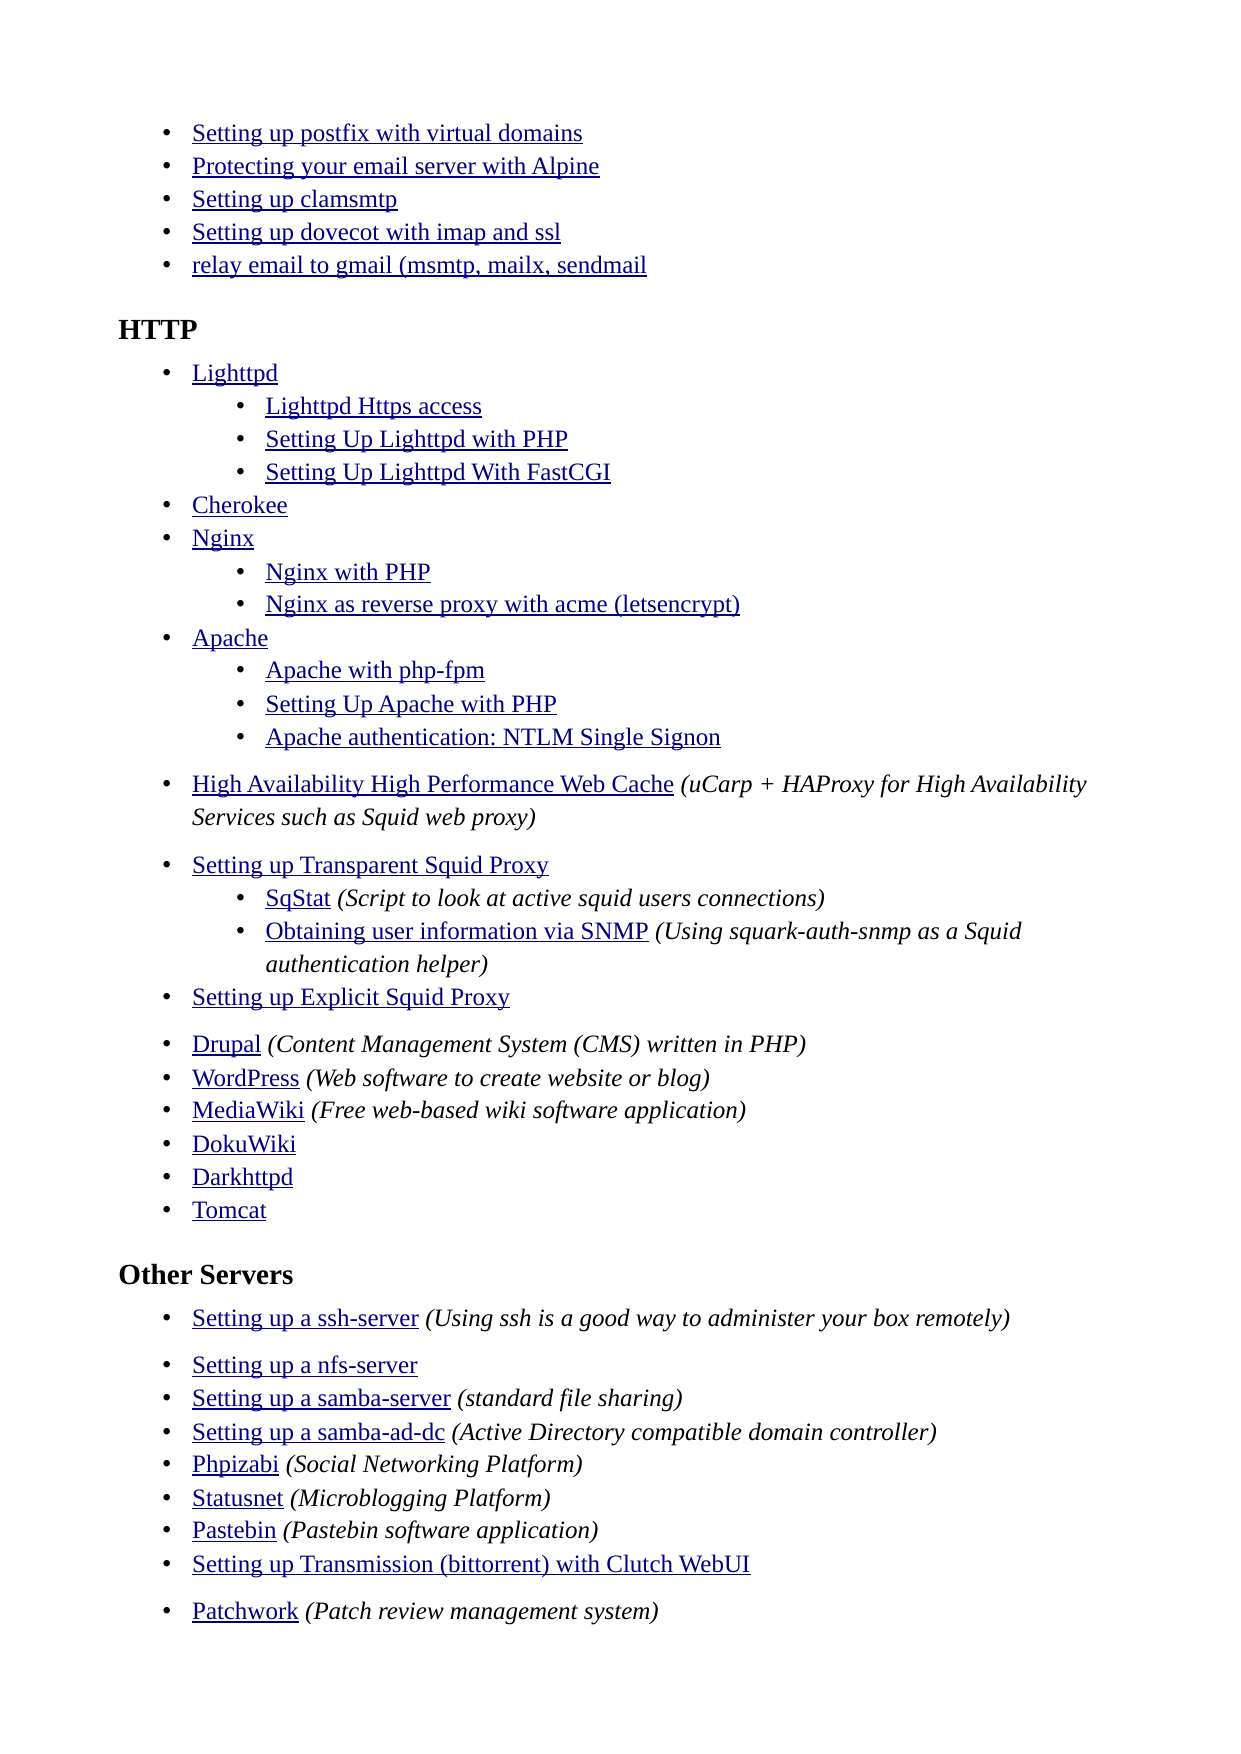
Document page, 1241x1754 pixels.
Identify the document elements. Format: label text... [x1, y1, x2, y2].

list Apache authentication: NTLM Single Signon [236, 722, 1122, 750]
list Apache [162, 623, 1122, 651]
list Setting up dovecot with imap and ssl [162, 217, 1122, 246]
list Nginx as reverse proxy with acme (letsencrypt) [236, 589, 1122, 618]
list Cherokee [162, 491, 1122, 519]
list Lighttpd [162, 358, 1122, 387]
list Setting up clamsmtp [162, 184, 1122, 213]
list Apache with php-fpm [236, 656, 1122, 684]
list SqStat (Script to look at active squid users connections) [236, 883, 1122, 912]
list Tomcat [162, 1195, 1122, 1223]
list Setting up Transparent Squid Proxy [162, 850, 1122, 879]
list Setting up postfix with virtual domains [162, 118, 1122, 147]
subtitle HTTP [118, 312, 1122, 346]
list Setting up Explicit Squid Proxy [162, 982, 1122, 1011]
list Pastebin (Pastebin software application) [162, 1516, 1122, 1544]
subtitle Other Servers [118, 1257, 1122, 1290]
list Lighttpd Https access [236, 391, 1122, 420]
list Phpizabi (Social Networking Platform) [162, 1449, 1122, 1478]
list Setting Up Lighttpd with PHP [236, 424, 1122, 453]
list Setting Up Lighttpd With FastCGI [236, 457, 1122, 486]
list Setting up a samba-ad-dc (Active Directory compatible domain controller) [162, 1417, 1122, 1445]
list Setting up a samba-server (standard file sharing) [162, 1383, 1122, 1412]
list Statusnet (Microblogging Platform) [162, 1483, 1122, 1511]
list Nginx with PHP [236, 557, 1122, 585]
list Obtaining user information via SNMP (Using squark-auth-snmp as a Squid authentication helper) [236, 916, 1122, 978]
list DokuWiki [162, 1129, 1122, 1157]
list Nginx [162, 523, 1122, 552]
list relay email to gmail (msmtp, mailx, sendmail [162, 250, 1122, 279]
list Setting Up Apache with PHP [236, 689, 1122, 717]
list Protecting your email server with Alpine [162, 151, 1122, 180]
list Setting up a nfs-server [162, 1351, 1122, 1379]
list High Availability High Performance Web Cache (uCarp + HAProxy for High Availability Services such as Squid web proxy) [162, 769, 1122, 831]
list MediaWiki (Free web-based wiki software application) [162, 1096, 1122, 1124]
list WordPress (Web software to create website or blog) [162, 1063, 1122, 1091]
list Drupal (Content Management System (CMS) written in PHP) [162, 1029, 1122, 1058]
list Patchwork (Patch review management system) [162, 1596, 1122, 1625]
list Setting up Transmission (bittorrent) with Clutch WebUI [162, 1549, 1122, 1577]
list Darkhttpd [162, 1162, 1122, 1190]
list Setting up a ssh-server (Using ssh is a good way to administer your box remotely) [162, 1303, 1122, 1332]
